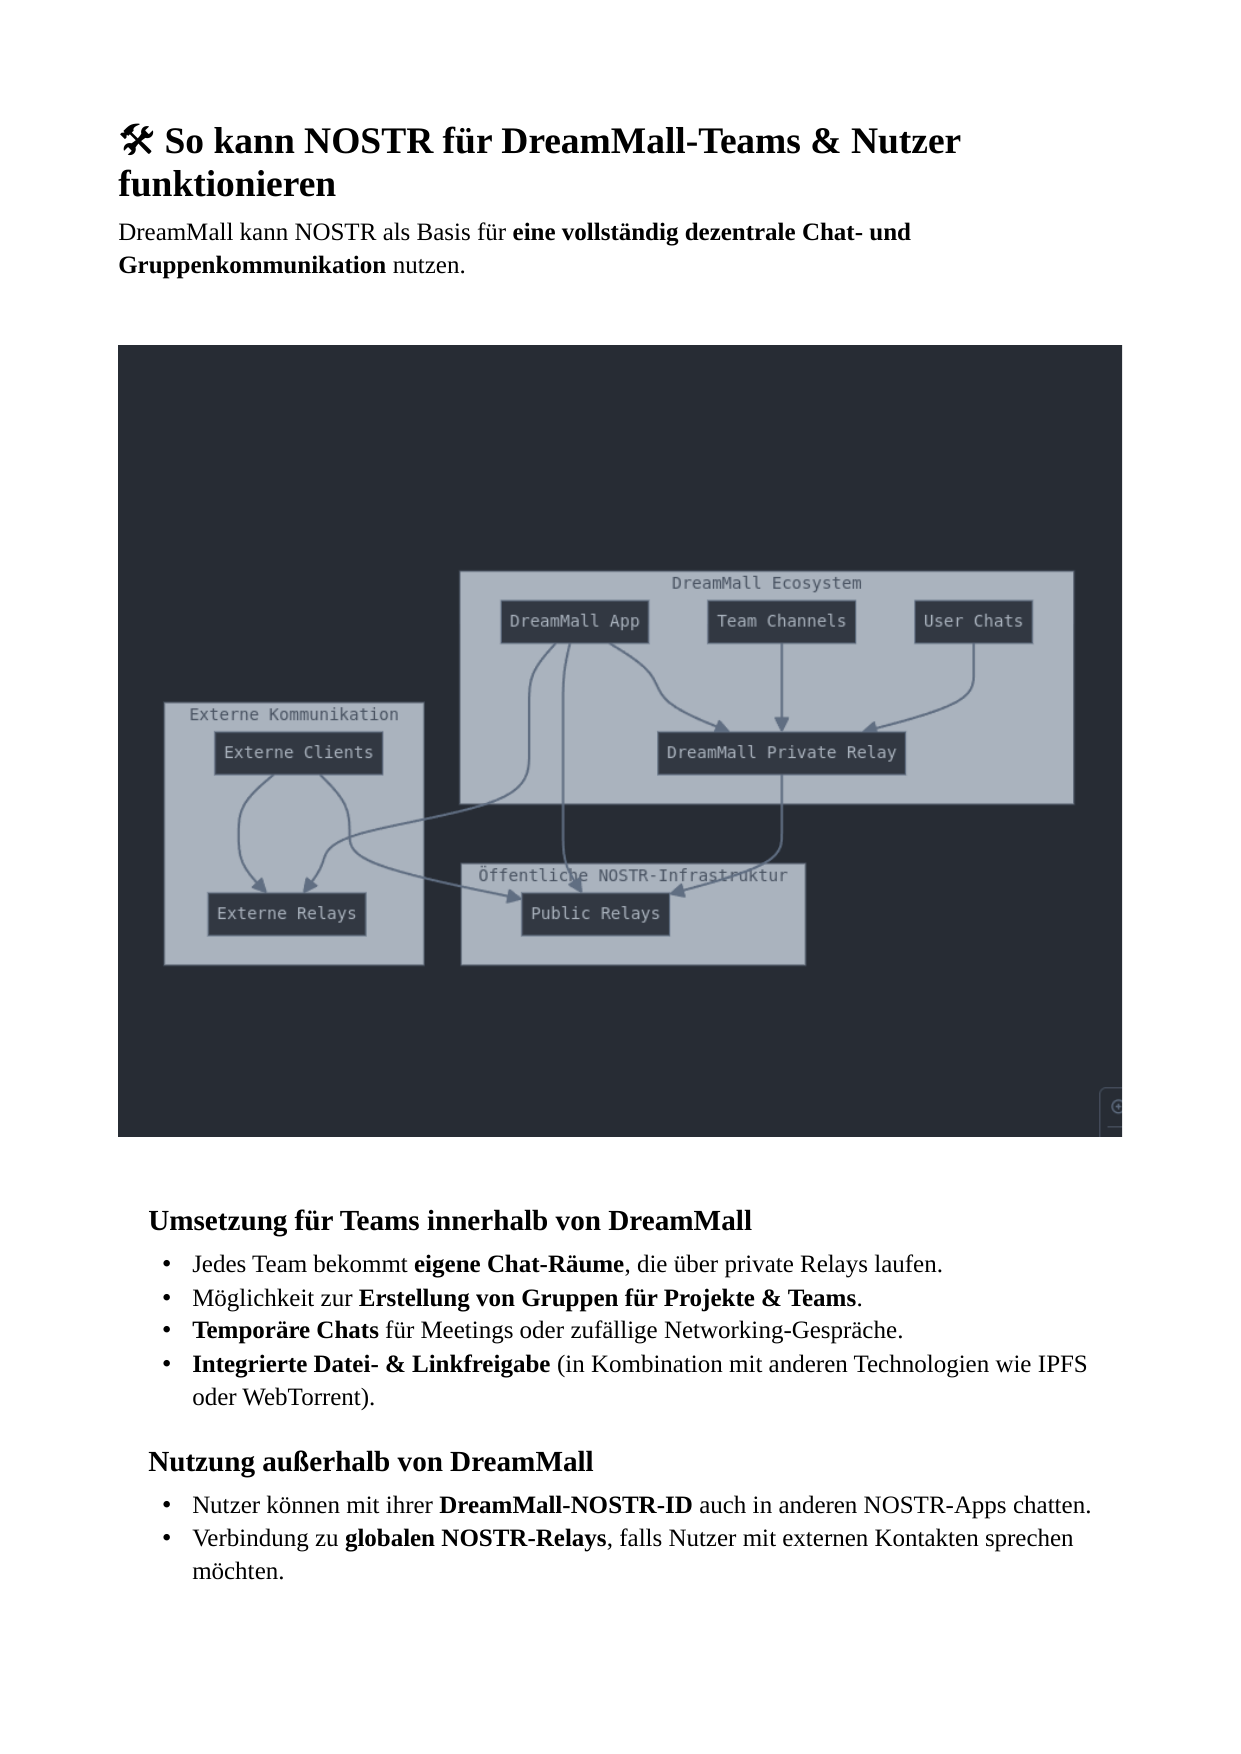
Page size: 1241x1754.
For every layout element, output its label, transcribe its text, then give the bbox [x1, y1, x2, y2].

subtitle 🔹 Umsetzung für Teams innerhalb von DreamMall [118, 1203, 1122, 1237]
text DreamMall kann NOSTR als Basis für eine vollständig dezentrale Chat- und Gruppenkommunikation nutzen. [118, 217, 1122, 279]
list Integrierte Datei- & Linkfreigabe (in Kombination mit anderen Technologien wie IPFS oder WebTorrent). [162, 1349, 1122, 1410]
subtitle 🔹 Nutzung außerhalb von DreamMall [118, 1444, 1122, 1477]
picture [118, 345, 1123, 1137]
list Möglichkeit zur Erstellung von Gruppen für Projekte & Teams. [162, 1283, 1122, 1311]
subtitle 🛠 So kann NOSTR für DreamMall-Teams & Nutzer funktionieren [118, 118, 1122, 204]
list Verbindung zu globalen NOSTR-Relays, falls Nutzer mit externen Kontakten sprechen möchten. [162, 1523, 1122, 1585]
list Nutzer können mit ihrer DreamMall-NOSTR-ID auch in anderen NOSTR-Apps chatten. [162, 1490, 1122, 1519]
list Jedes Team bekommt eigene Chat-Räume, die über private Relays laufen. [162, 1249, 1122, 1278]
list Temporäre Chats für Meetings oder zufällige Networking-Gespräche. [162, 1316, 1122, 1344]
